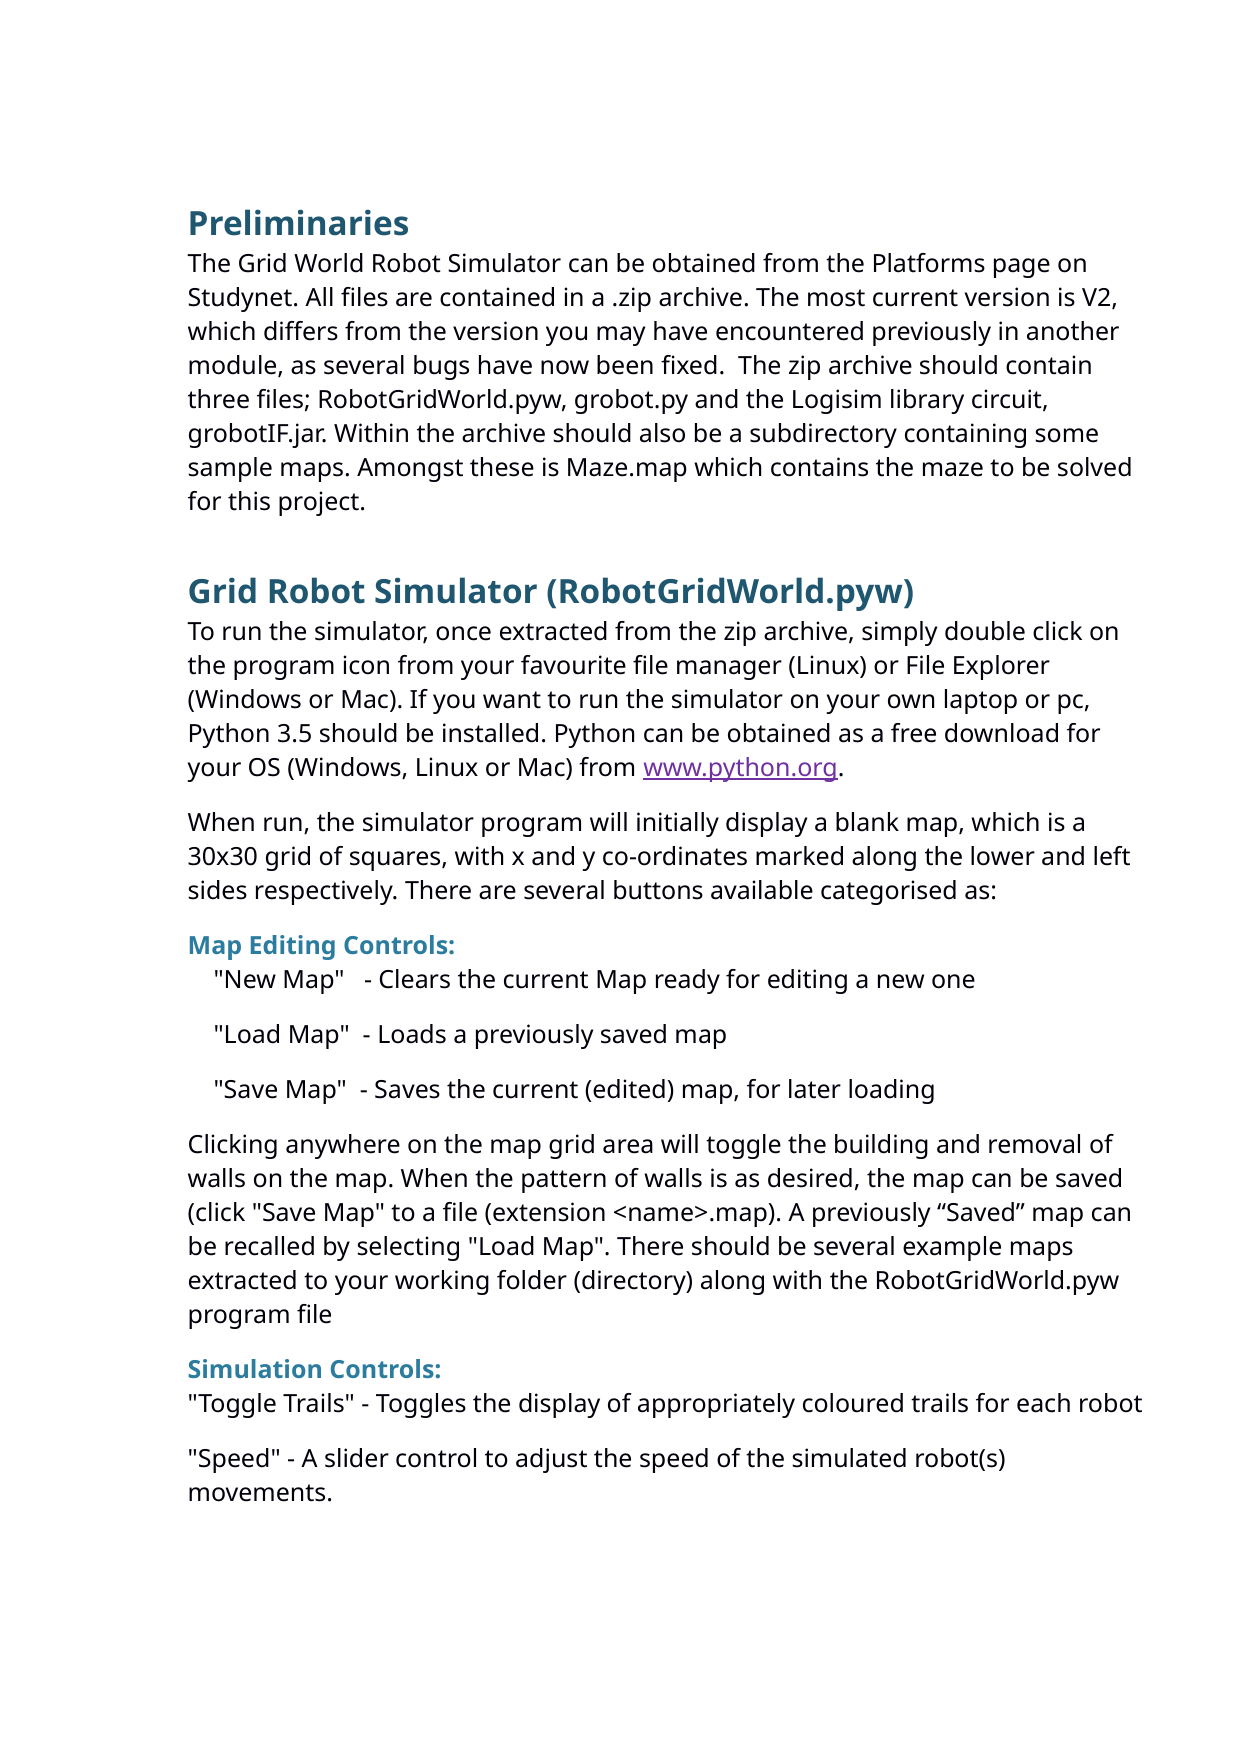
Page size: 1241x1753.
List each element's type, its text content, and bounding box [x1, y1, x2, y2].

text "New Map" - Clears the current Map ready for editing a new one [187, 962, 1146, 996]
subtitle Grid Robot Simulator (RobotGridWorld.pyw) [187, 568, 1146, 613]
text When run, the simulator program will initially display a blank map, which is a 30x30 grid of squares, with x and y co-ordinates marked along the lower and left sides respectively. There are several buttons available categorised as: [187, 804, 1146, 907]
text The Grid World Robot Simulator can be obtained from the Platforms page on Studynet. All files are contained in a .zip archive. The most current version is V2, which differs from the version you may have encountered previously in another module, as several bugs have now been fixed. The zip archive should contain three files; RobotGridWorld.pyw, grobot.py and the Logisim library circuit, grobotIF.jar. Within the archive should also be a subdirectory containing some sample maps. Amongst these is Maze.map which contains the maze to be solved for this project. [187, 245, 1146, 518]
subtitle Map Editing Controls: [187, 927, 1146, 962]
text "Toggle Trails" - Toggles the display of appropriately coloured trails for each robot [187, 1386, 1146, 1419]
text "Load Map" - Loads a previously saved map [187, 1016, 1146, 1051]
text "Speed" - A slider control to adjust the speed of the simulated robot(s) movements. [187, 1440, 1146, 1508]
text Clicking anywhere on the map grid area will toggle the building and removal of walls on the map. When the pattern of walls is as desired, the map can be saved (click "Save Map" to a file (extension <name>.map). A previously “Saved” map can be recalled by selecting "Load Map". There should be several example maps extracted to your working folder (directory) along with the RobotGridWorld.pyw program file [187, 1126, 1146, 1331]
subtitle Simulation Controls: [187, 1351, 1146, 1386]
text "Save Map" - Saves the current (edited) map, for later loading [187, 1071, 1146, 1105]
subtitle Preliminaries [187, 200, 1146, 245]
text To run the simulator, once extracted from the zip archive, simply double click on the program icon from your favourite file manager (Linux) or File Explorer (Windows or Mac). If you want to run the simulator on your own laptop or pc, Python 3.5 should be installed. Python can be obtained as a free download for your OS (Windows, Linux or Mac) from www.python.org. [187, 613, 1146, 784]
